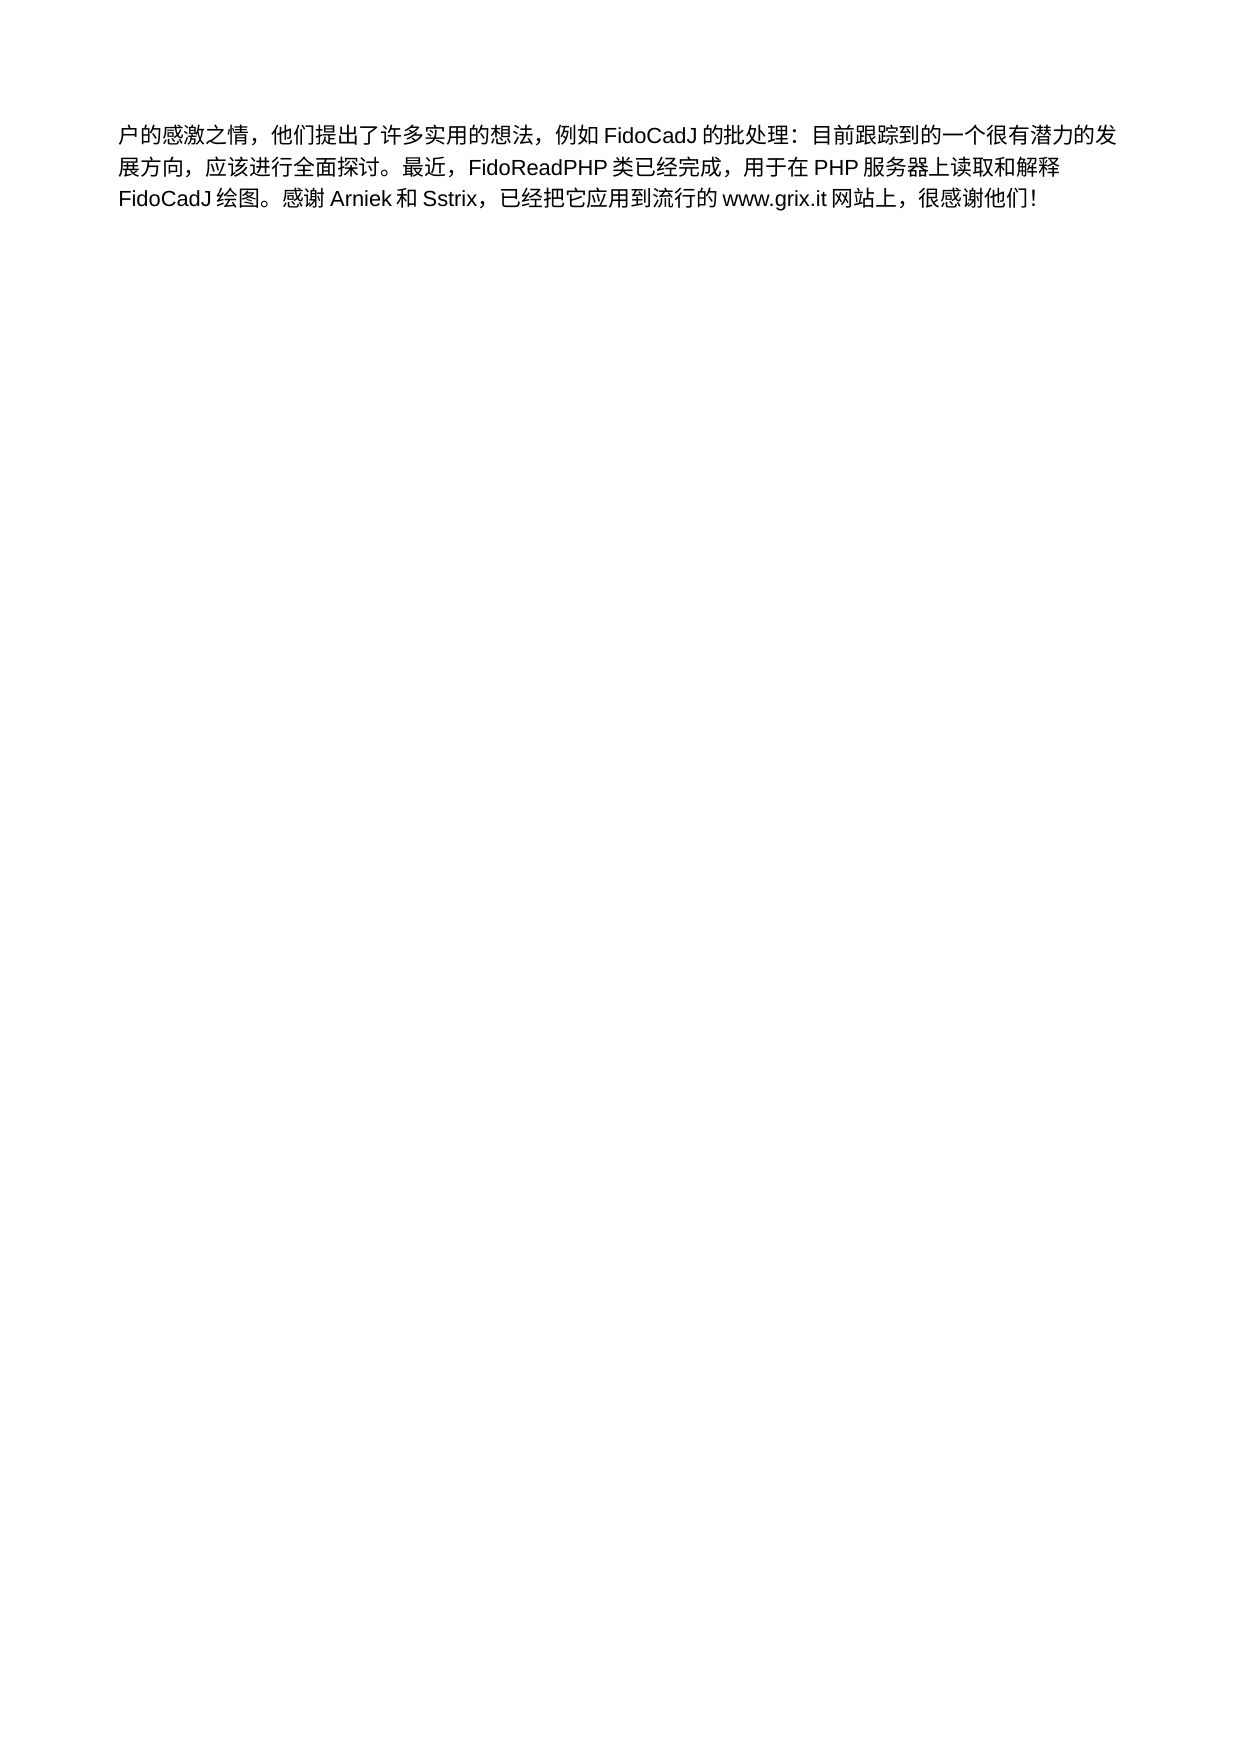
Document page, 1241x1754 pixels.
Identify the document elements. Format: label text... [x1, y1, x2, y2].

subtitle 户的感激之情，他们提出了许多实用的想法，例如FidoCadJ的批处理：目前跟踪到的一个很有潜力的发展方向，应该进行全面探讨。最近，FidoReadPHP类已经完成，用于在PHP服务器上读取和解释FidoCadJ绘图。感谢Arniek和Sstrix，已经把它应用到流行的www.grix.it网站上，很感谢他们！ [118, 118, 1122, 213]
